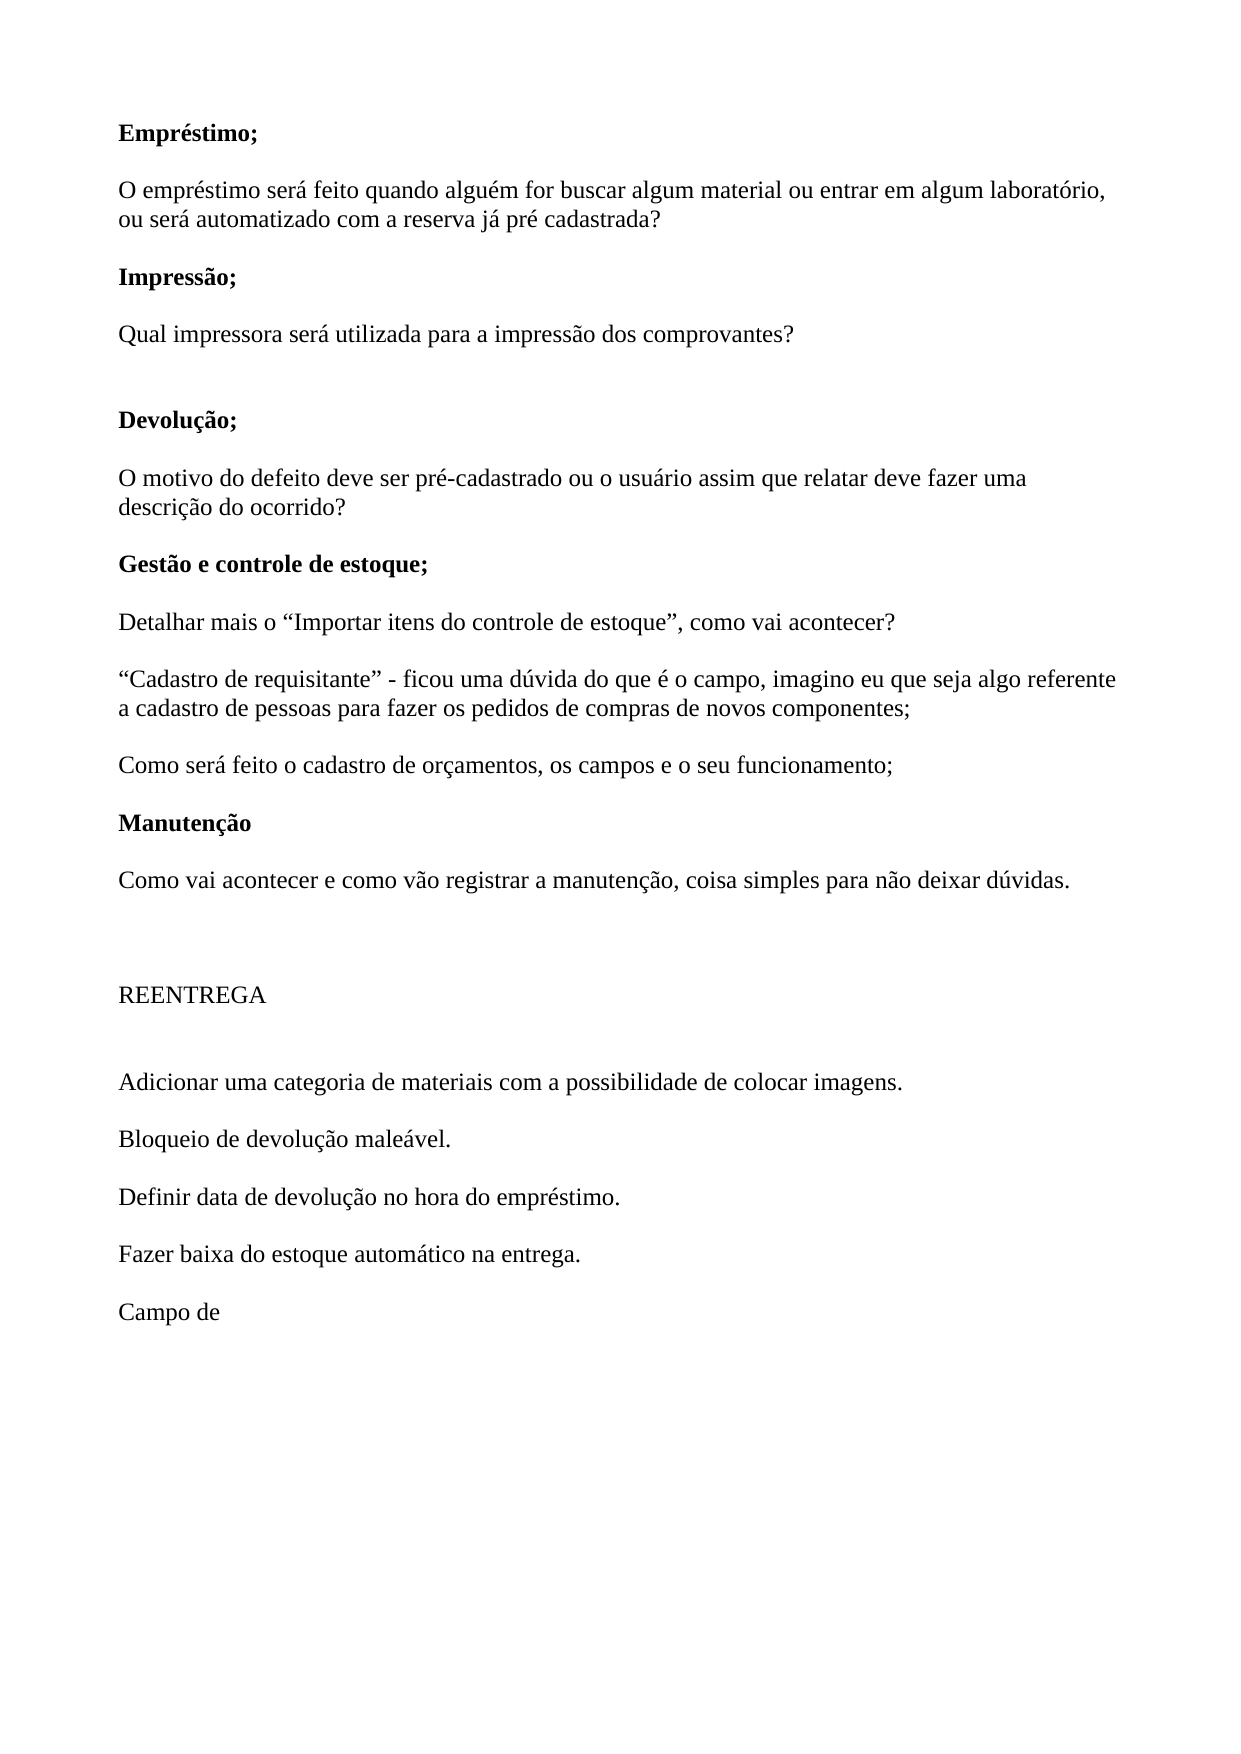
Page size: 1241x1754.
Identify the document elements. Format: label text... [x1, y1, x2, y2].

text Impressão; [118, 262, 1122, 291]
text Como vai acontecer e como vão registrar a manutenção, coisa simples para não deixar dúvidas. [118, 866, 1122, 894]
text Definir data de devolução no hora do empréstimo. [118, 1182, 1122, 1211]
text Bloqueio de devolução maleável. [118, 1124, 1122, 1153]
text O motivo do defeito deve ser pré-cadastrado ou o usuário assim que relatar deve fazer uma descrição do ocorrido? [118, 463, 1122, 521]
text Qual impressora será utilizada para a impressão dos comprovantes? [118, 319, 1122, 348]
text “Cadastro de requisitante” - ficou uma dúvida do que é o campo, imagino eu que seja algo referente a cadastro de pessoas para fazer os pedidos de compras de novos componentes; [118, 664, 1122, 722]
text Devolução; [118, 406, 1122, 434]
text Adicionar uma categoria de materiais com a possibilidade de colocar imagens. [118, 1067, 1122, 1096]
text Manutenção [118, 808, 1122, 837]
text Detalhar mais o “Importar itens do controle de estoque”, como vai acontecer? [118, 607, 1122, 636]
text Fazer baixa do estoque automático na entrega. [118, 1211, 1122, 1268]
text Empréstimo; [118, 118, 1122, 147]
text Gestão e controle de estoque; [118, 549, 1122, 578]
text Campo de [118, 1297, 1122, 1326]
text O empréstimo será feito quando alguém for buscar algum material ou entrar em algum laboratório, ou será automatizado com a reserva já pré cadastrada? [118, 176, 1122, 233]
text Como será feito o cadastro de orçamentos, os campos e o seu funcionamento; [118, 751, 1122, 779]
text REENTREGA [118, 981, 1122, 1009]
